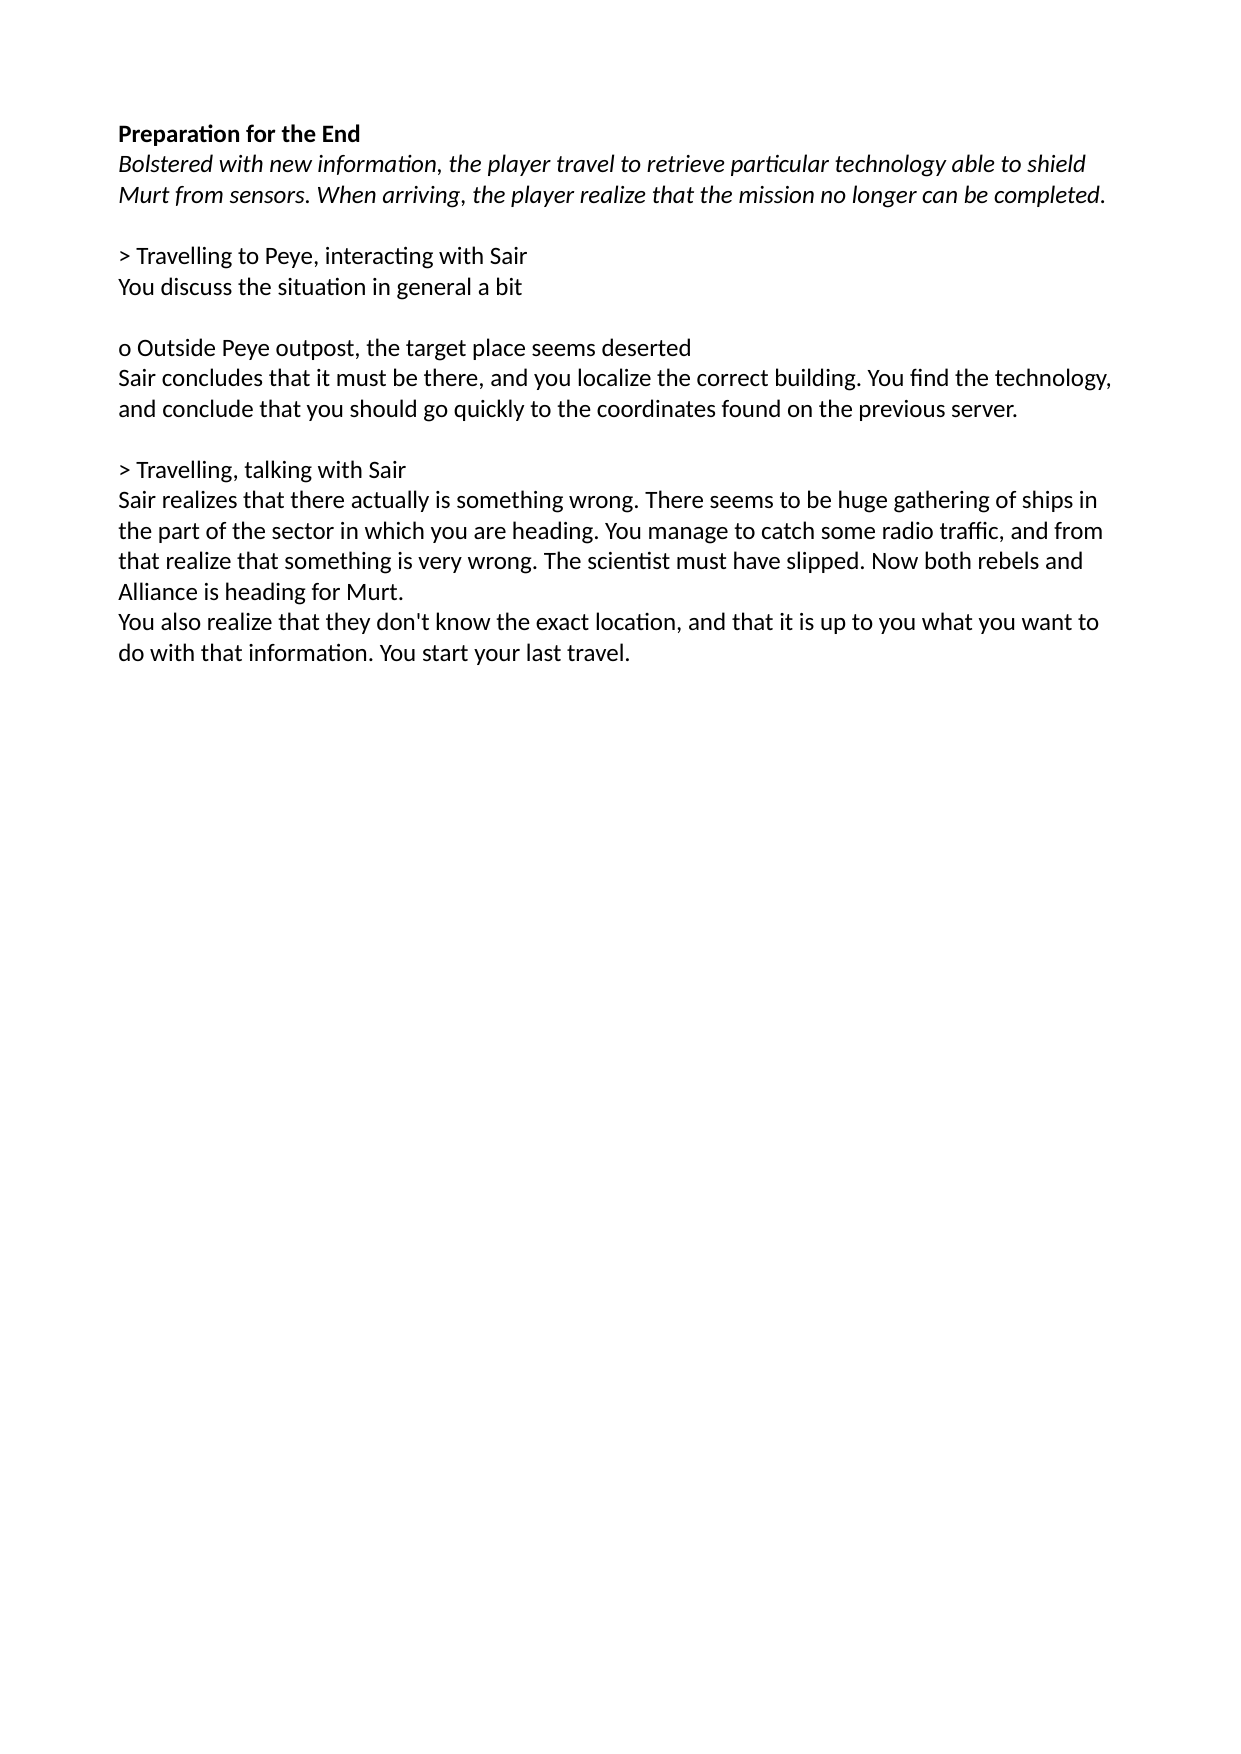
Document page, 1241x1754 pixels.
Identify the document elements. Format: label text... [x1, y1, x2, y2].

text Preparation for the End [118, 118, 1122, 149]
text o Outside Peye outpost, the target place seems deserted [118, 332, 1122, 362]
text Sair realizes that there actually is something wrong. There seems to be huge gathering of ships in the part of the sector in which you are heading. You manage to catch some radio traffic, and from that realize that something is very wrong. The scientist must have slipped. Now both rebels and Alliance is heading for Murt. [118, 484, 1122, 606]
text Bolstered with new information, the player travel to retrieve particular technology able to shield [118, 149, 1122, 179]
text You discuss the situation in general a bit [118, 271, 1122, 301]
text You also realize that they don't know the exact location, and that it is up to you what you want to do with that information. You start your last travel. [118, 606, 1122, 667]
text Sair concludes that it must be there, and you localize the correct building. You find the technology, and conclude that you should go quickly to the coordinates found on the previous server. [118, 362, 1122, 423]
text Murt from sensors. When arriving, the player realize that the mission no longer can be completed. [118, 179, 1122, 210]
text > Travelling to Peye, interacting with Sair [118, 240, 1122, 271]
text > Travelling, talking with Sair [118, 454, 1122, 484]
